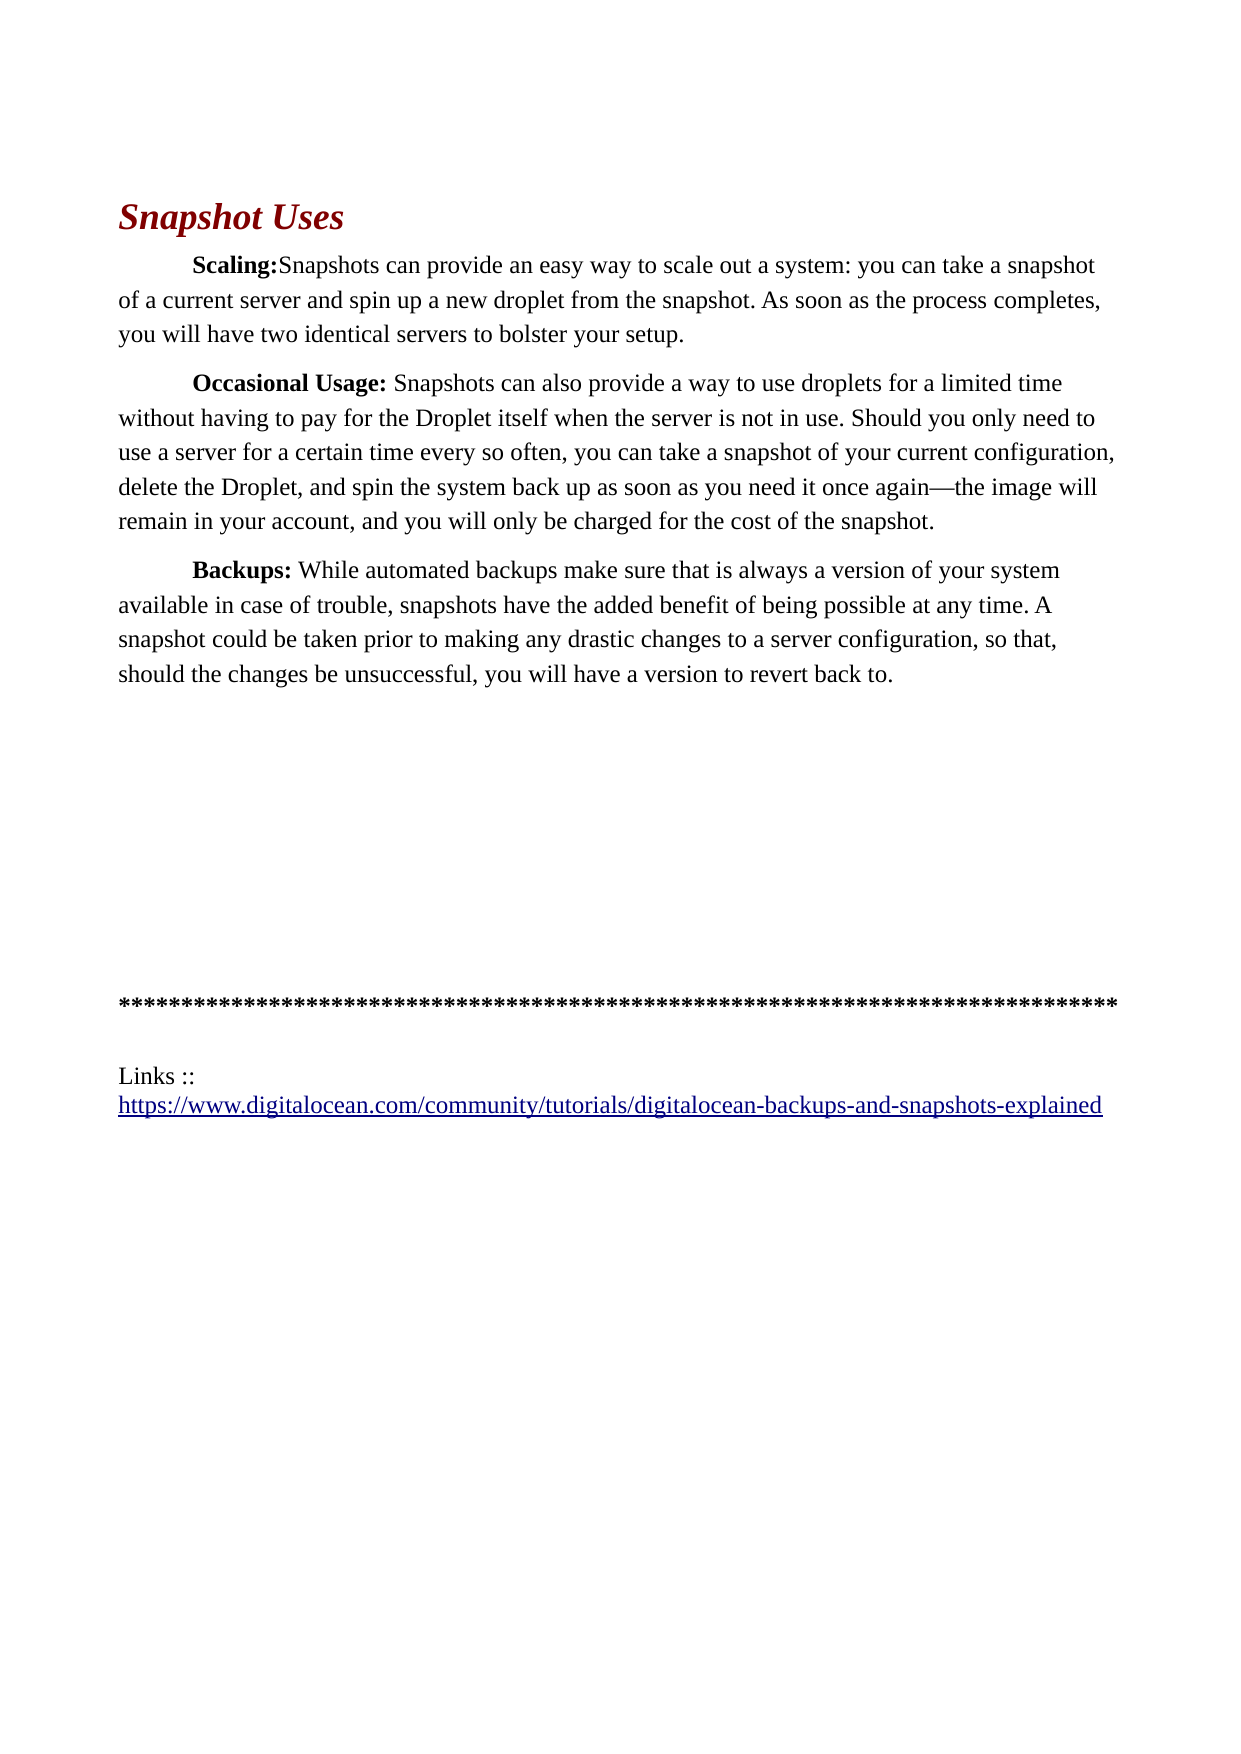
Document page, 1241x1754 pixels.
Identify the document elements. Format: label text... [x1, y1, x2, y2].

text Links :: [118, 1061, 1122, 1090]
text Occasional Usage: Snapshots can also provide a way to use droplets for a limited time without having to pay for the Droplet itself when the server is not in use. Should you only need to use a server for a certain time every so often, you can take a snapshot of your current configuration, delete the Droplet, and spin the system back up as soon as you need it once again—the image will remain in your account, and you will only be charged for the cost of the snapshot. [118, 368, 1122, 535]
subtitle ******************************************************************************** [118, 991, 1122, 1020]
subtitle Snapshot Uses [118, 194, 1122, 238]
text Backups: While automated backups make sure that is always a version of your system available in case of trouble, snapshots have the added benefit of being possible at any time. A snapshot could be taken prior to making any drastic changes to a server configuration, so that, should the changes be unsuccessful, you will have a version to revert back to. [118, 555, 1122, 687]
text Scaling:Snapshots can provide an easy way to scale out a system: you can take a snapshot of a current server and spin up a new droplet from the snapshot. As soon as the process completes, you will have two identical servers to bolster your setup. [118, 250, 1122, 348]
text https://www.digitalocean.com/community/tutorials/digitalocean-backups-and-snapshots-explained [118, 1090, 1122, 1119]
